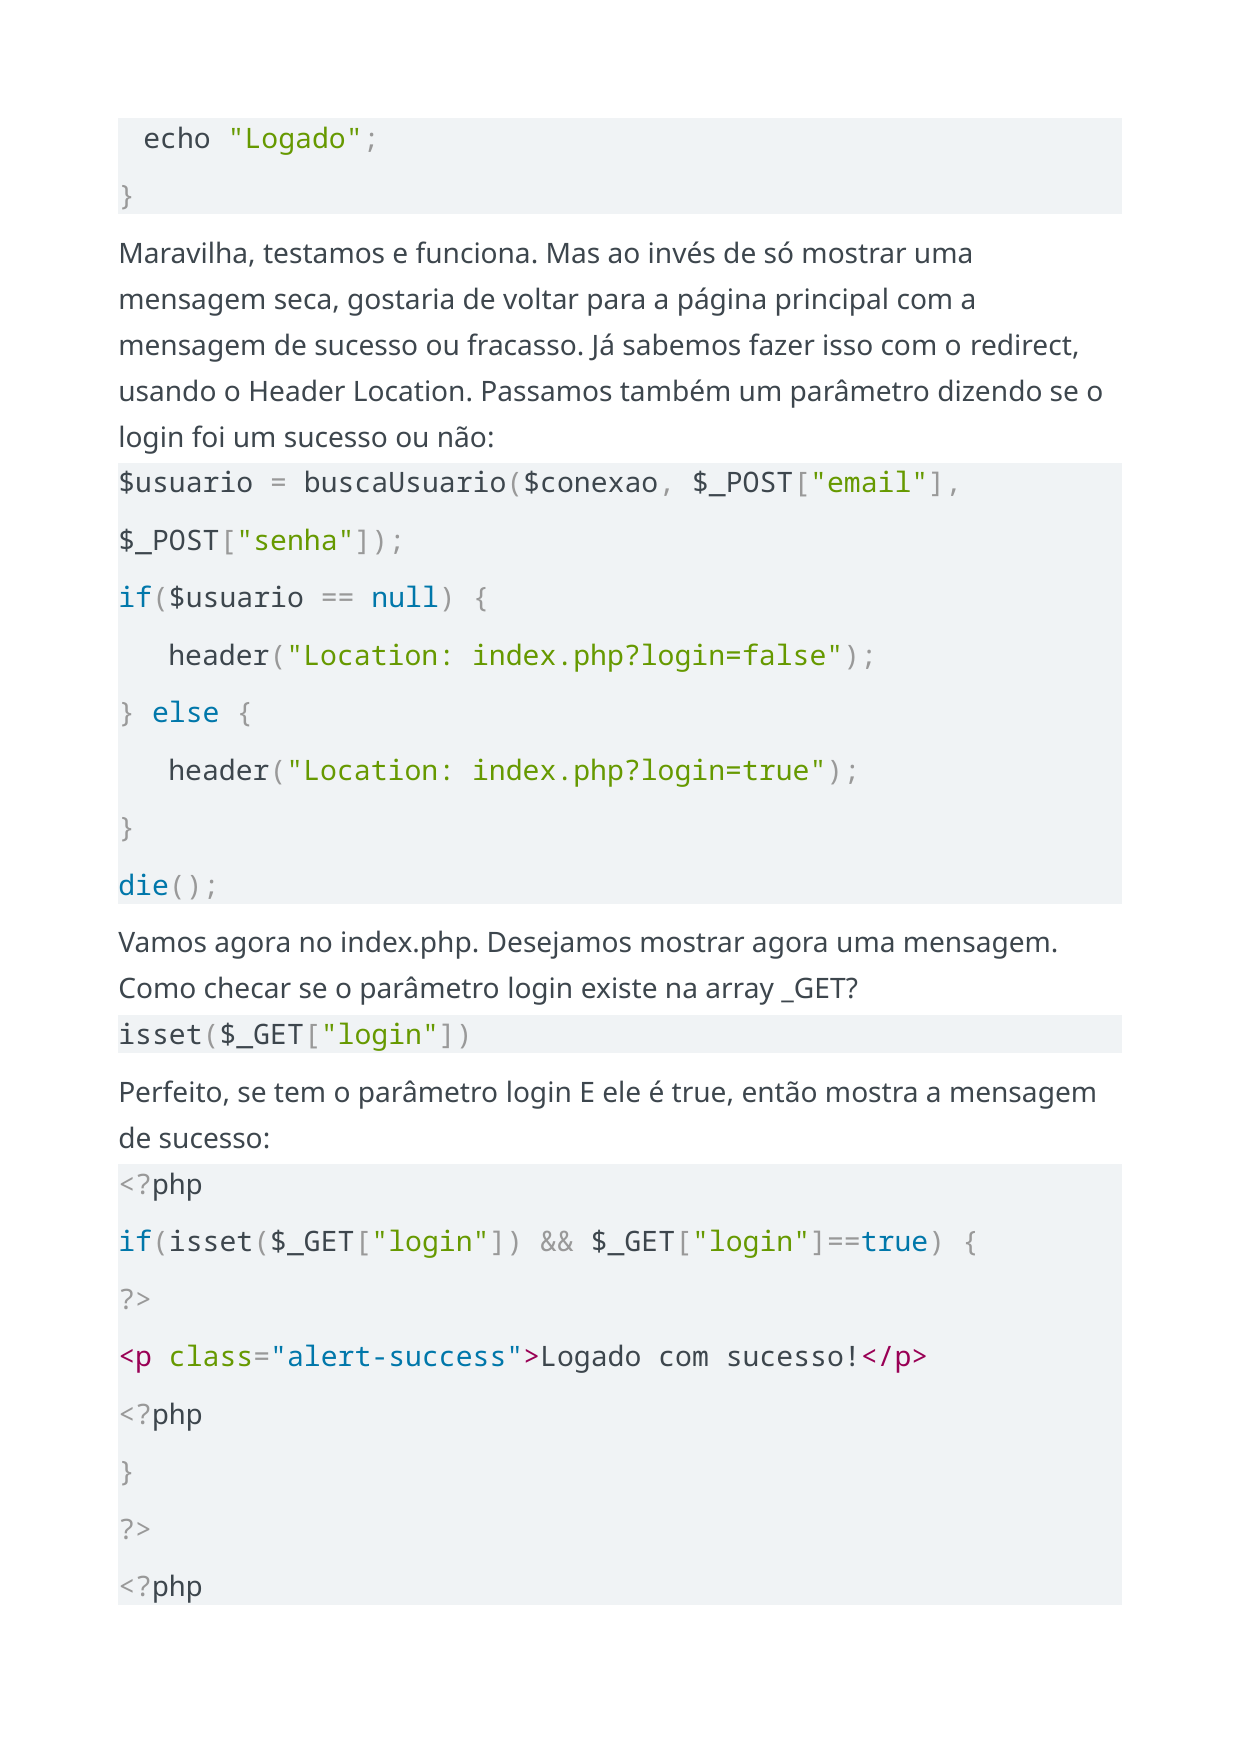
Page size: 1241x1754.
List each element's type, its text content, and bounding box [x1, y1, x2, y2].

text } [118, 176, 1122, 214]
text ?> [118, 1279, 1122, 1317]
text Maravilha, testamos e funciona. Mas ao invés de só mostrar uma mensagem seca, gostaria de voltar para a página principal com a mensagem de sucesso ou fracasso. Já sabemos fazer isso com o redirect, usando o Header Location. Passamos também um parâmetro dizendo se o login foi um sucesso ou não: [118, 233, 1122, 455]
text header("Location: index.php?login=false"); [118, 635, 1122, 674]
text if($usuario == null) { [118, 578, 1122, 616]
text isset($_GET["login"]) [118, 1015, 1122, 1053]
text $usuario = buscaUsuario($conexao, $_POST["email"], $_POST["senha"]); [118, 463, 1122, 559]
text <?php [118, 1164, 1122, 1202]
text die(); [118, 865, 1122, 904]
text Vamos agora no index.php. Desejamos mostrar agora uma mensagem. Como checar se o parâmetro login existe na array _GET? [118, 923, 1122, 1007]
text <p class="alert-success">Logado com sucesso!</p> [118, 1337, 1122, 1375]
text Perfeito, se tem o parâmetro login E ele é true, então mostra a mensagem de sucesso: [118, 1072, 1122, 1156]
text } [118, 808, 1122, 846]
text ?> [118, 1509, 1122, 1547]
text header("Location: index.php?login=true"); [118, 750, 1122, 789]
text <?php [118, 1394, 1122, 1432]
text } [118, 1452, 1122, 1490]
text } else { [118, 693, 1122, 731]
text <?php [118, 1567, 1122, 1605]
text echo "Logado"; [118, 118, 1122, 156]
text if(isset($_GET["login"]) && $_GET["login"]==true) { [118, 1222, 1122, 1260]
